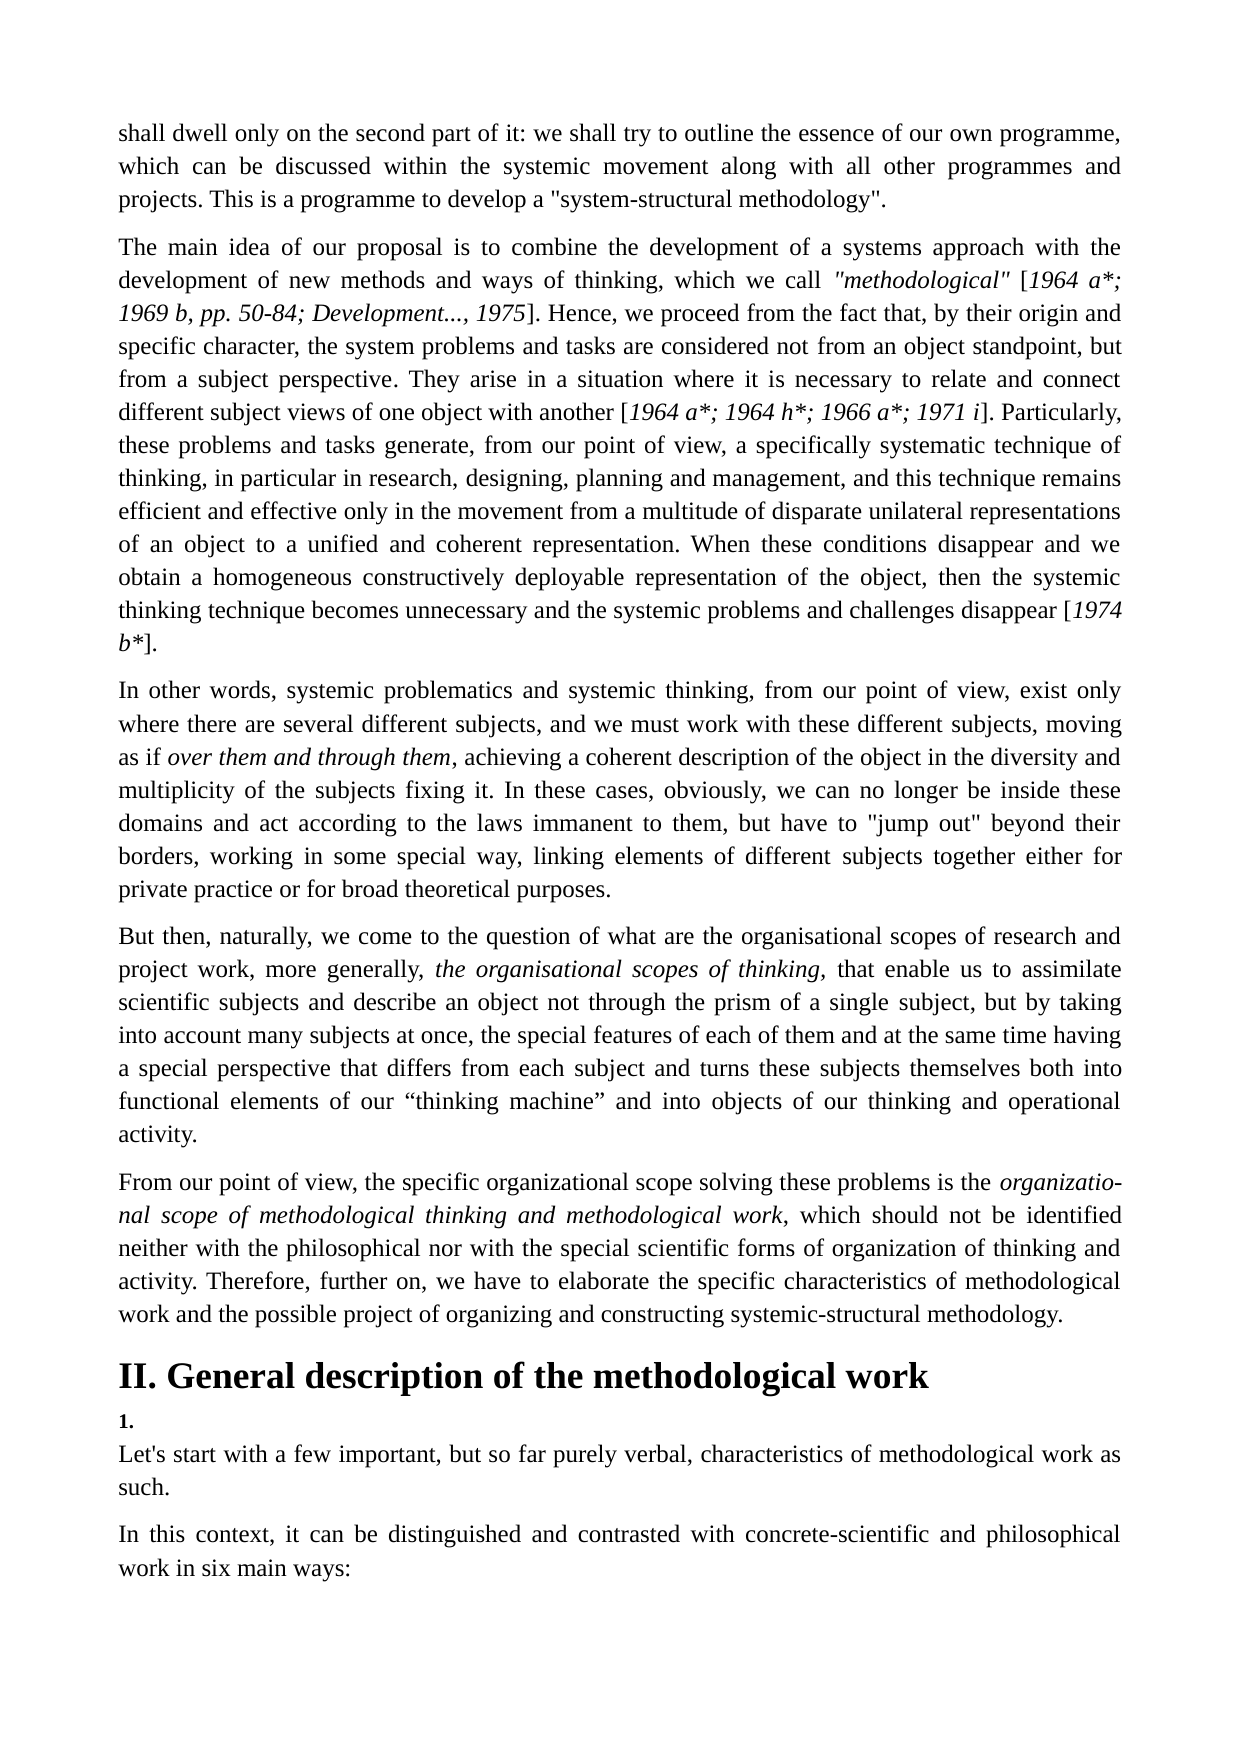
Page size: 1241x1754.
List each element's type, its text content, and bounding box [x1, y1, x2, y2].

text shall dwell only on the second part of it: we shall try to outline the essence of our own programme, which can be discussed within the systemic movement along with all other programmes and projects. This is a programme to develop a "system-structural methodology". [118, 118, 1122, 213]
text The main idea of our proposal is to combine the development of a systems approach with the development of new methods and ways of thinking, which we call "methodological" [1964 a*; 1969 b, pp. 50-84; Development..., 1975]. Hence, we proceed from the fact that, by their origin and specific character, the system problems and tasks are considered not from an object standpoint, but from a subject perspective. They arise in a situation where it is necessary to relate and connect different subject views of one object with another [1964 a*; 1964 h*; 1966 a*; 1971 i]. Particularly, these problems and tasks generate, from our point of view, a specifically systematic technique of thinking, in particular in research, designing, planning and management, and this technique remains efficient and effective only in the movement from a multitude of disparate unilateral representations of an object to a unified and coherent representation. When these conditions disappear and we obtain a homogeneous constructively deployable representation of the object, then the systemic thinking technique becomes unnecessary and the systemic problems and challenges disappear [1974 b*]. [118, 232, 1122, 657]
subtitle 1. [118, 1409, 1122, 1433]
text From our point of view, the specific organizational scope solving these problems is the organizatio­nal scope of methodological thinking and methodological work, which should not be identified neither with the philosophical nor with the special scientific forms of organization of thinking and activity. Therefore, further on, we have to elaborate the specific characteristics of methodological work and the possible project of organizing and constructing systemic-structural methodology. [118, 1167, 1122, 1328]
text In this context, it can be distinguished and contrasted with concrete-scientific and philosophical work in six main ways: [118, 1519, 1122, 1581]
text Let's start with a few important, but so far purely verbal, characteristics of methodological work as such. [118, 1439, 1122, 1501]
subtitle II. General description of the methodological work [118, 1353, 1122, 1396]
text In other words, systemic problematics and systemic thinking, from our point of view, exist only where there are several different subjects, and we must work with these different subjects, moving as if over them and through them, achieving a coherent description of the object in the diversity and multiplicity of the subjects fixing it. In these cases, obviously, we can no longer be inside these domains and act according to the laws immanent to them, but have to "jump out" beyond their borders, working in some special way, linking elements of different subjects together either for private practice or for broad theoretical purposes. [118, 676, 1122, 902]
text But then, naturally, we come to the question of what are the organisational scopes of research and project work, more generally, the organisational scopes of thinking, that enable us to assimilate scientific subjects and describe an object not through the prism of a single subject, but by taking into account many subjects at once, the special features of each of them and at the same time having a special perspective that differs from each subject and turns these subjects themselves both into functional elements of our “thinking machine” and into objects of our thinking and operational activity. [118, 921, 1122, 1148]
